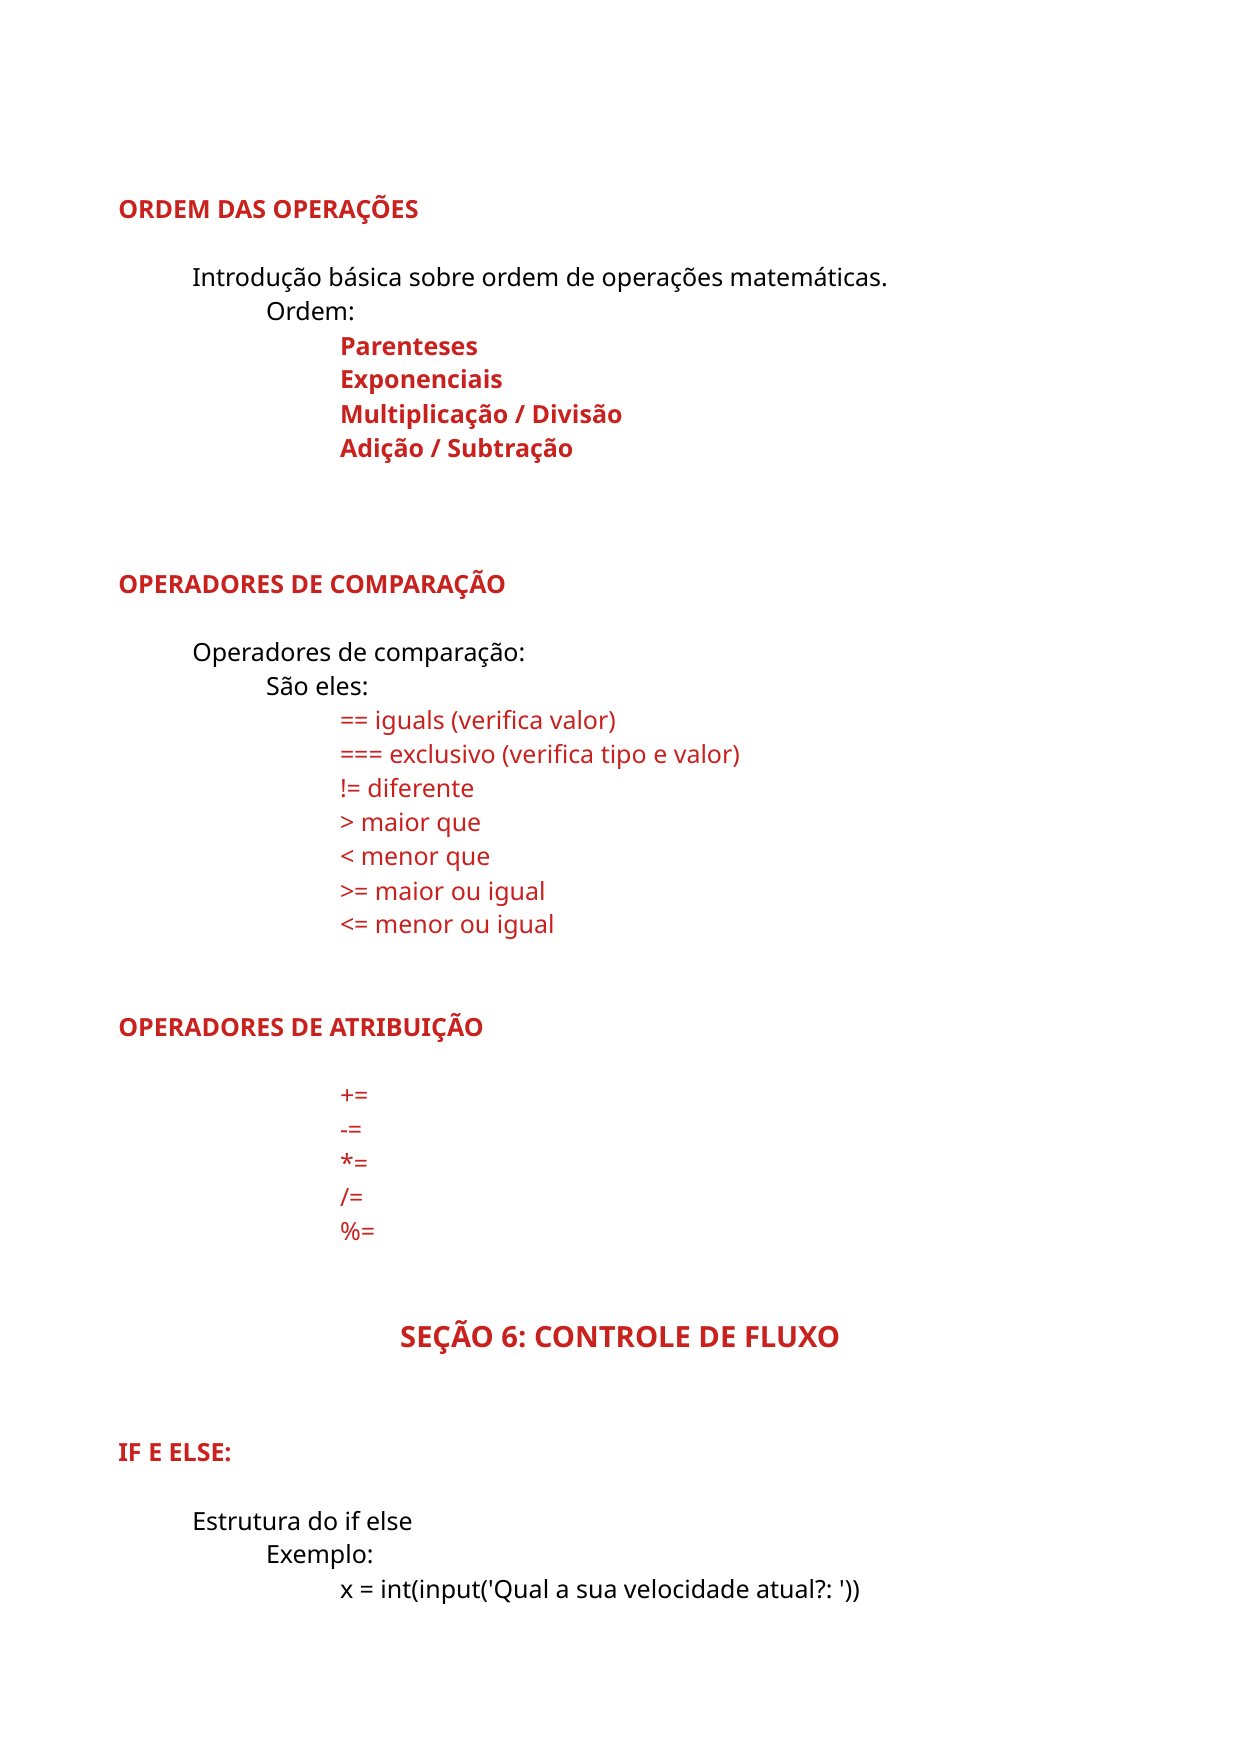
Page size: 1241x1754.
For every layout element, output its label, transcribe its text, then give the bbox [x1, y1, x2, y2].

text == iguals (verifica valor) [118, 703, 1122, 737]
text >= maior ou igual [118, 873, 1122, 907]
text IF E ELSE: [118, 1435, 1122, 1469]
text != diferente [118, 771, 1122, 805]
text São eles: [118, 669, 1122, 703]
text %= [118, 1214, 1122, 1248]
text SEÇÃO 6: CONTROLE DE FLUXO [118, 1316, 1122, 1356]
text OPERADORES DE ATRIBUIÇÃO [118, 1009, 1122, 1043]
text Adição / Subtração [118, 430, 1122, 464]
text OPERADORES DE COMPARAÇÃO [118, 567, 1122, 601]
text x = int(input('Qual a sua velocidade atual?: ')) [118, 1571, 1122, 1605]
text <= menor ou igual [118, 907, 1122, 941]
text -= [118, 1112, 1122, 1146]
text /= [118, 1180, 1122, 1214]
text *= [118, 1146, 1122, 1180]
text Introdução básica sobre ordem de operações matemáticas. [118, 260, 1122, 294]
text += [118, 1077, 1122, 1112]
text Ordem: [118, 294, 1122, 328]
text Multiplicação / Divisão [118, 396, 1122, 430]
text Estrutura do if else [118, 1503, 1122, 1537]
text Exponenciais [118, 362, 1122, 396]
text Parenteses [118, 328, 1122, 362]
text Exemplo: [118, 1537, 1122, 1571]
text > maior que [118, 805, 1122, 839]
text < menor que [118, 839, 1122, 873]
text ORDEM DAS OPERAÇÕES [118, 192, 1122, 226]
text === exclusivo (verifica tipo e valor) [118, 737, 1122, 771]
text Operadores de comparação: [118, 635, 1122, 669]
